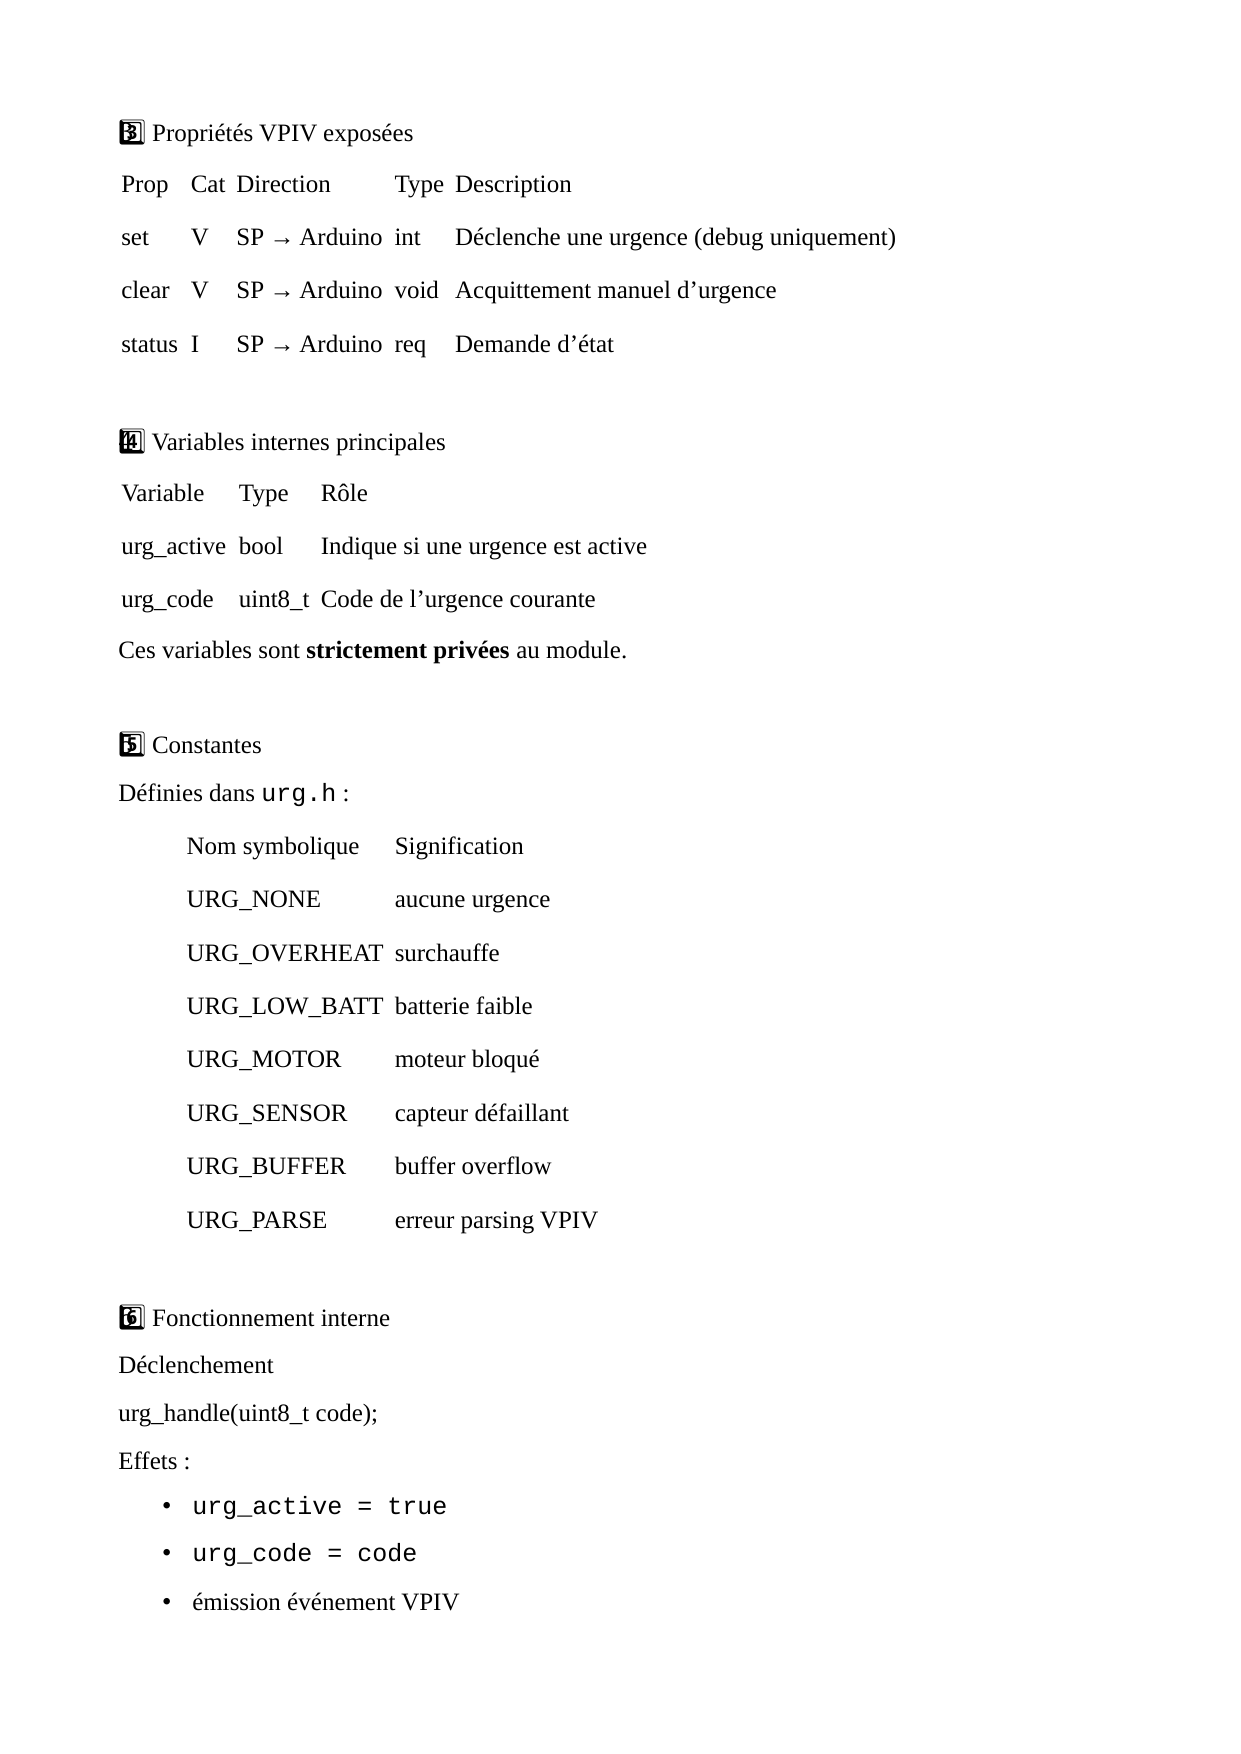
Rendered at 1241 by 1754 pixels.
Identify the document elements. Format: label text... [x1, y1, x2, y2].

table_cell SP → Arduino [233, 273, 391, 326]
table_cell [118, 988, 183, 1042]
table_cell [118, 1042, 183, 1095]
table_cell batterie faible [392, 988, 611, 1042]
table_cell void [391, 273, 452, 326]
text 4️⃣ Variables internes principales [118, 427, 1122, 456]
table_cell moteur bloqué [392, 1042, 611, 1095]
table_header Type [391, 166, 452, 219]
table_cell set [118, 219, 188, 273]
table_cell Code de l’urgence courante [318, 582, 659, 635]
table_cell I [188, 326, 233, 379]
table_cell URG_BUFFER [184, 1149, 392, 1202]
table_cell SP → Arduino [233, 219, 391, 273]
text Définies dans urg.h : [118, 778, 1122, 809]
table_cell erreur parsing VPIV [392, 1202, 611, 1255]
text Ces variables sont strictement privées au module. [118, 635, 1122, 664]
text 5️⃣ Constantes [118, 730, 1122, 759]
table_cell capteur défaillant [392, 1095, 611, 1148]
text Effets : [118, 1446, 1122, 1474]
table_cell URG_PARSE [184, 1202, 392, 1255]
table_header Nom symbolique [184, 828, 392, 881]
table_header Variable [118, 475, 236, 528]
text Déclenchement [118, 1351, 1122, 1379]
table_cell Indique si une urgence est active [318, 528, 659, 582]
table_cell V [188, 273, 233, 326]
table_cell V [188, 219, 233, 273]
table_cell [118, 1095, 183, 1148]
table_header Cat [188, 166, 233, 219]
table_header [118, 828, 183, 881]
table_cell Déclenche une urgence (debug uniquement) [452, 219, 908, 273]
table_cell Demande d’état [452, 326, 908, 379]
text 3️⃣ Propriétés VPIV exposées [118, 118, 1122, 147]
table_cell int [391, 219, 452, 273]
table_cell bool [236, 528, 318, 582]
table_cell urg_code [118, 582, 236, 635]
table_cell urg_active [118, 528, 236, 582]
table_cell clear [118, 273, 188, 326]
table_cell URG_MOTOR [184, 1042, 392, 1095]
table_header Prop [118, 166, 188, 219]
table_cell req [391, 326, 452, 379]
list émission événement VPIV [162, 1587, 1122, 1616]
table_cell [118, 1149, 183, 1202]
table_header Direction [233, 166, 391, 219]
table_cell uint8_t [236, 582, 318, 635]
table_cell URG_NONE [184, 881, 392, 935]
text urg_handle(uint8_t code); [118, 1398, 1122, 1427]
table_cell URG_SENSOR [184, 1095, 392, 1148]
table_cell URG_LOW_BATT [184, 988, 392, 1042]
table_cell [118, 1202, 183, 1255]
list urg_code = code [162, 1540, 1122, 1569]
table_header Type [236, 475, 318, 528]
list urg_active = true [162, 1493, 1122, 1522]
text 6️⃣ Fonctionnement interne [118, 1303, 1122, 1332]
table_cell SP → Arduino [233, 326, 391, 379]
table_header Signification [392, 828, 611, 881]
table_cell [118, 935, 183, 988]
table_header Rôle [318, 475, 659, 528]
table_cell aucune urgence [392, 881, 611, 935]
table_cell [118, 881, 183, 935]
table_cell URG_OVERHEAT [184, 935, 392, 988]
table_cell Acquittement manuel d’urgence [452, 273, 908, 326]
table_cell status [118, 326, 188, 379]
table_cell surchauffe [392, 935, 611, 988]
table_cell buffer overflow [392, 1149, 611, 1202]
table_header Description [452, 166, 908, 219]
